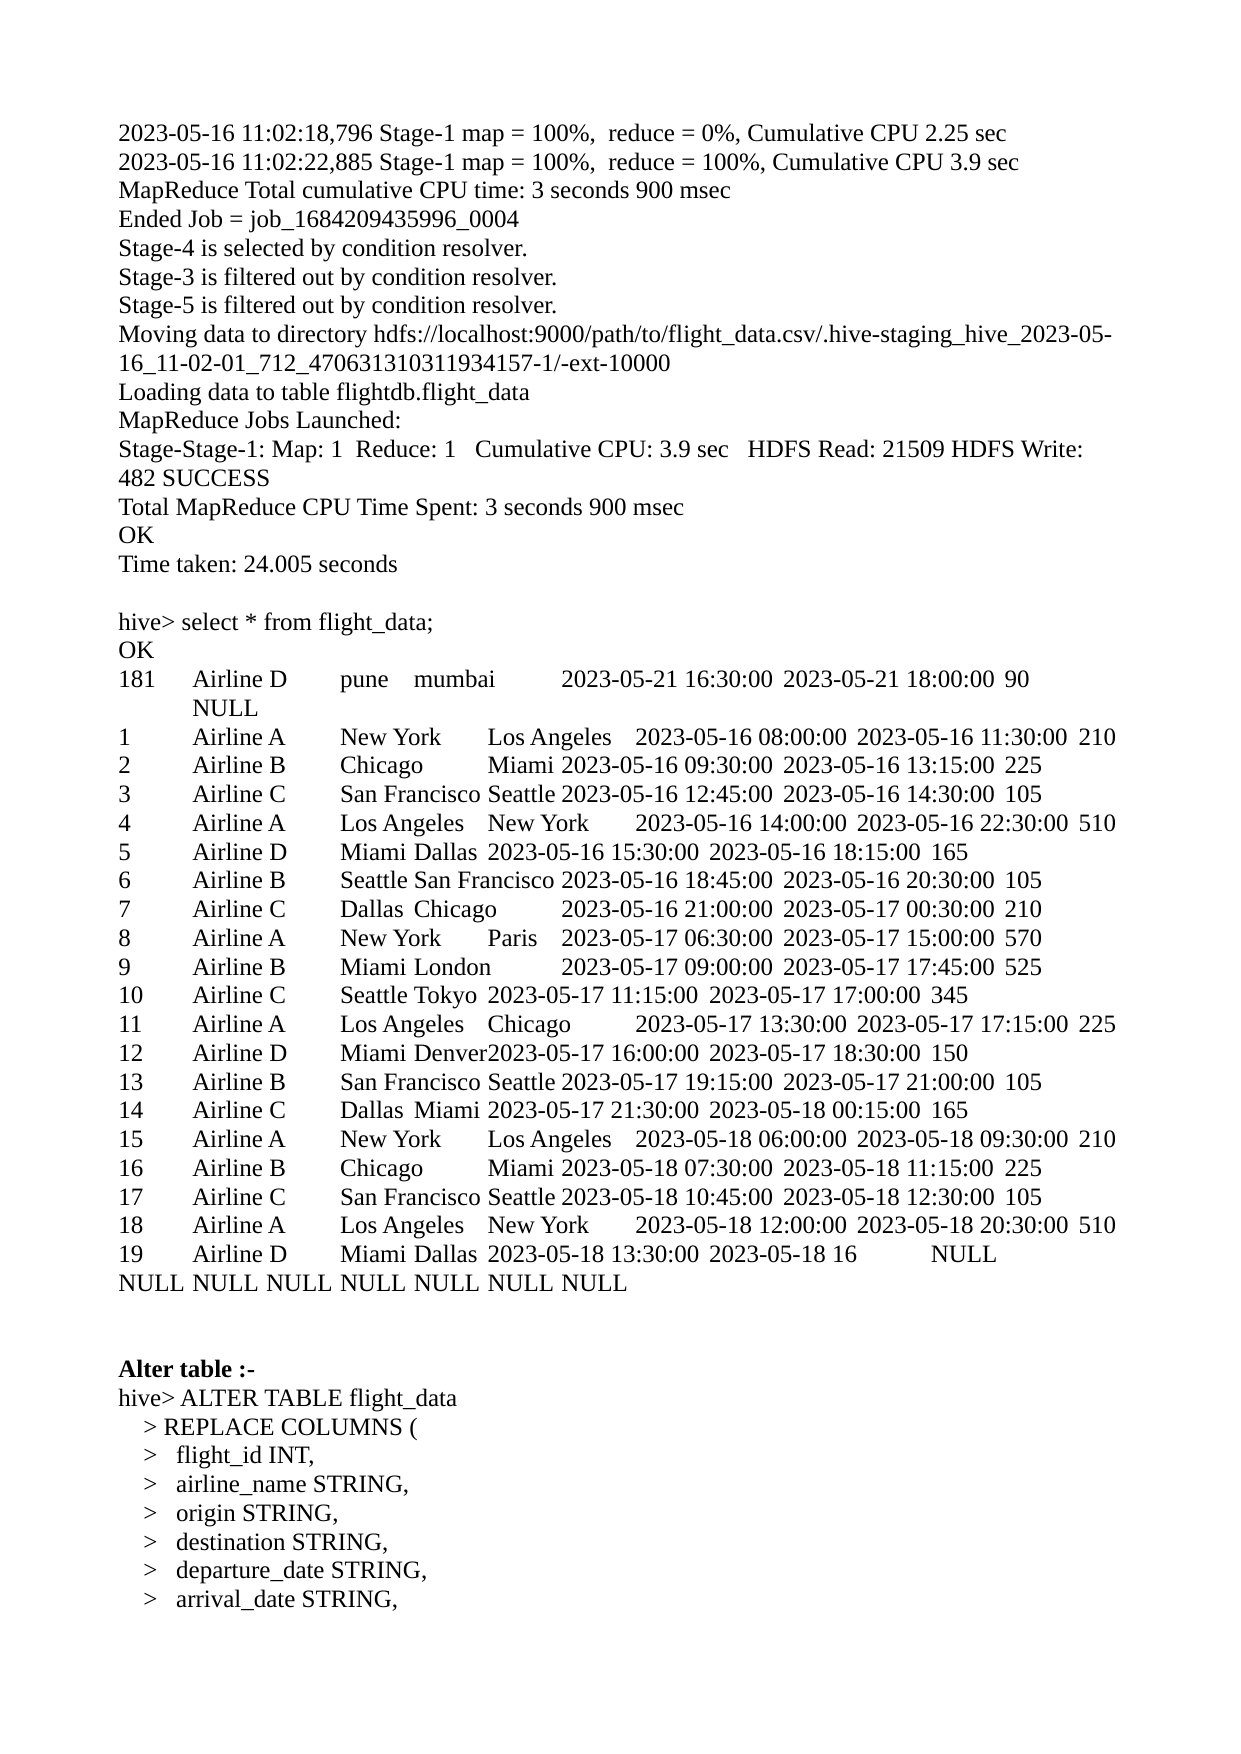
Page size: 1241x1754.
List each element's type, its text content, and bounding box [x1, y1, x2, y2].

text > destination STRING, [118, 1527, 1122, 1556]
text 14 Airline C Dallas Miami 2023-05-17 21:30:00 2023-05-18 00:15:00 165 [118, 1096, 1122, 1124]
text 18 Airline A Los Angeles New York 2023-05-18 12:00:00 2023-05-18 20:30:00 510 [118, 1211, 1122, 1239]
text 17 Airline C San Francisco Seattle 2023-05-18 10:45:00 2023-05-18 12:30:00 105 [118, 1182, 1122, 1211]
text NULL NULL NULL NULL NULL NULL NULL [118, 1268, 1122, 1297]
text MapReduce Total cumulative CPU time: 3 seconds 900 msec [118, 176, 1122, 204]
text 15 Airline A New York Los Angeles 2023-05-18 06:00:00 2023-05-18 09:30:00 210 [118, 1124, 1122, 1153]
text Stage-5 is filtered out by condition resolver. [118, 291, 1122, 319]
text > origin STRING, [118, 1498, 1122, 1527]
text 13 Airline B San Francisco Seattle 2023-05-17 19:15:00 2023-05-17 21:00:00 105 [118, 1067, 1122, 1096]
text 181 Airline D pune mumbai 2023-05-21 16:30:00 2023-05-21 18:00:00 90 NULL [118, 664, 1122, 722]
text hive> ALTER TABLE flight_data [118, 1383, 1122, 1412]
text Stage-4 is selected by condition resolver. [118, 233, 1122, 262]
text 2023-05-16 11:02:22,885 Stage-1 map = 100%, reduce = 100%, Cumulative CPU 3.9 sec [118, 147, 1122, 176]
text Stage-3 is filtered out by condition resolver. [118, 262, 1122, 291]
text 1 Airline A New York Los Angeles 2023-05-16 08:00:00 2023-05-16 11:30:00 210 [118, 722, 1122, 751]
text MapReduce Jobs Launched: [118, 406, 1122, 434]
text Stage-Stage-1: Map: 1 Reduce: 1 Cumulative CPU: 3.9 sec HDFS Read: 21509 HDFS Write: 482 SUCCESS [118, 434, 1122, 492]
text Loading data to table flightdb.flight_data [118, 377, 1122, 406]
text > arrival_date STRING, [118, 1584, 1122, 1613]
text > airline_name STRING, [118, 1469, 1122, 1498]
text Time taken: 24.005 seconds [118, 549, 1122, 578]
text hive> select * from flight_data; [118, 607, 1122, 636]
text 6 Airline B Seattle San Francisco 2023-05-16 18:45:00 2023-05-16 20:30:00 105 [118, 866, 1122, 894]
text 19 Airline D Miami Dallas 2023-05-18 13:30:00 2023-05-18 16 NULL [118, 1239, 1122, 1268]
text OK [118, 636, 1122, 664]
text 12 Airline D Miami Denver 2023-05-17 16:00:00 2023-05-17 18:30:00 150 [118, 1038, 1122, 1067]
text > flight_id INT, [118, 1441, 1122, 1469]
text OK [118, 521, 1122, 549]
text 2023-05-16 11:02:18,796 Stage-1 map = 100%, reduce = 0%, Cumulative CPU 2.25 sec [118, 118, 1122, 147]
text 4 Airline A Los Angeles New York 2023-05-16 14:00:00 2023-05-16 22:30:00 510 [118, 808, 1122, 837]
text > REPLACE COLUMNS ( [118, 1412, 1122, 1441]
text 11 Airline A Los Angeles Chicago 2023-05-17 13:30:00 2023-05-17 17:15:00 225 [118, 1009, 1122, 1038]
text 3 Airline C San Francisco Seattle 2023-05-16 12:45:00 2023-05-16 14:30:00 105 [118, 779, 1122, 808]
text 10 Airline C Seattle Tokyo 2023-05-17 11:15:00 2023-05-17 17:00:00 345 [118, 981, 1122, 1009]
text 2 Airline B Chicago Miami 2023-05-16 09:30:00 2023-05-16 13:15:00 225 [118, 751, 1122, 779]
text Alter table :- [118, 1354, 1122, 1383]
text 5 Airline D Miami Dallas 2023-05-16 15:30:00 2023-05-16 18:15:00 165 [118, 837, 1122, 866]
text Ended Job = job_1684209435996_0004 [118, 204, 1122, 233]
text 16 Airline B Chicago Miami 2023-05-18 07:30:00 2023-05-18 11:15:00 225 [118, 1153, 1122, 1182]
text Moving data to directory hdfs://localhost:9000/path/to/flight_data.csv/.hive-staging_hive_2023-05-16_11-02-01_712_470631310311934157-1/-ext-10000 [118, 319, 1122, 377]
text 9 Airline B Miami London 2023-05-17 09:00:00 2023-05-17 17:45:00 525 [118, 952, 1122, 981]
text 8 Airline A New York Paris 2023-05-17 06:30:00 2023-05-17 15:00:00 570 [118, 923, 1122, 952]
text > departure_date STRING, [118, 1556, 1122, 1584]
text 7 Airline C Dallas Chicago 2023-05-16 21:00:00 2023-05-17 00:30:00 210 [118, 894, 1122, 923]
text Total MapReduce CPU Time Spent: 3 seconds 900 msec [118, 492, 1122, 521]
